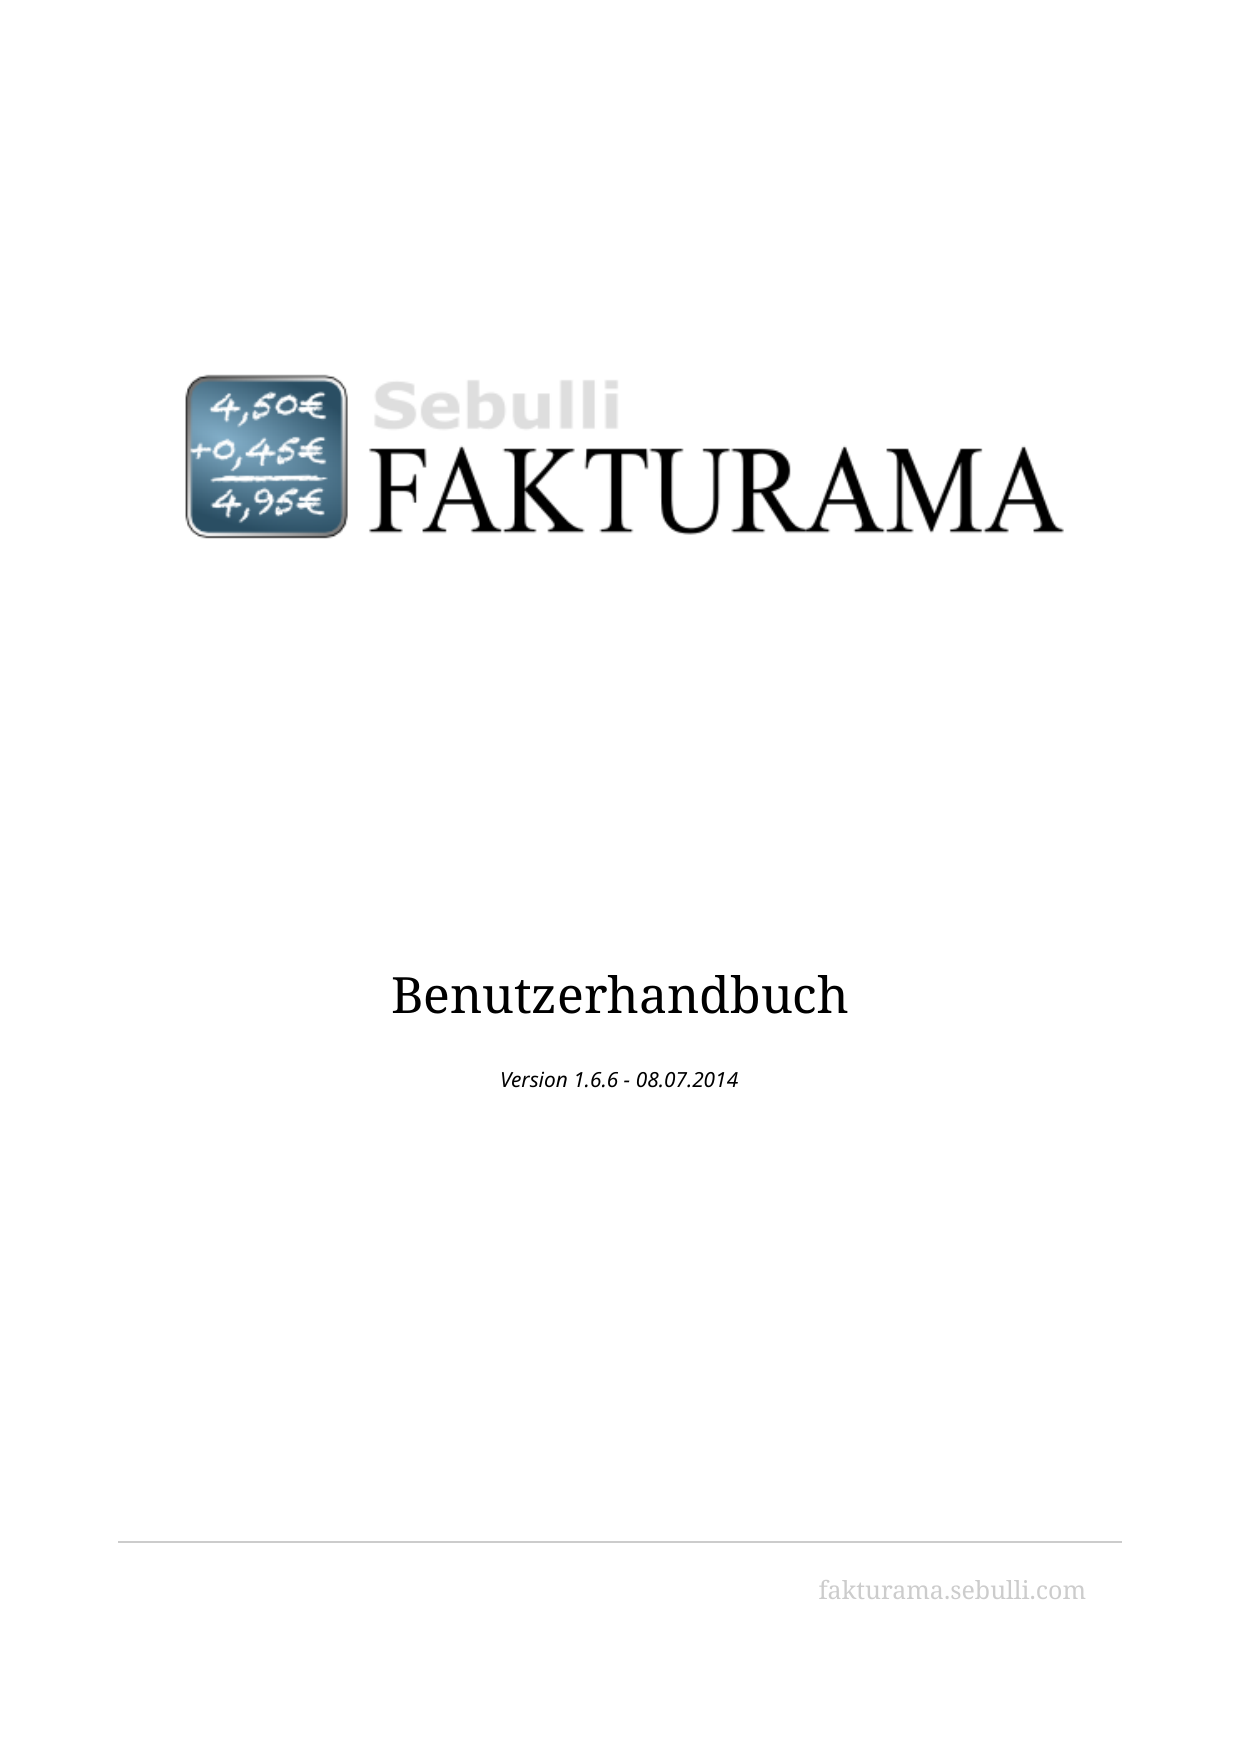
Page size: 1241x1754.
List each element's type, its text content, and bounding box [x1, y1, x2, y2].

picture [166, 367, 1074, 545]
title Benutzerhandbuch [118, 960, 1122, 1028]
subtitle Version 1.6.6 - 08.07.2014 [118, 1066, 1122, 1094]
